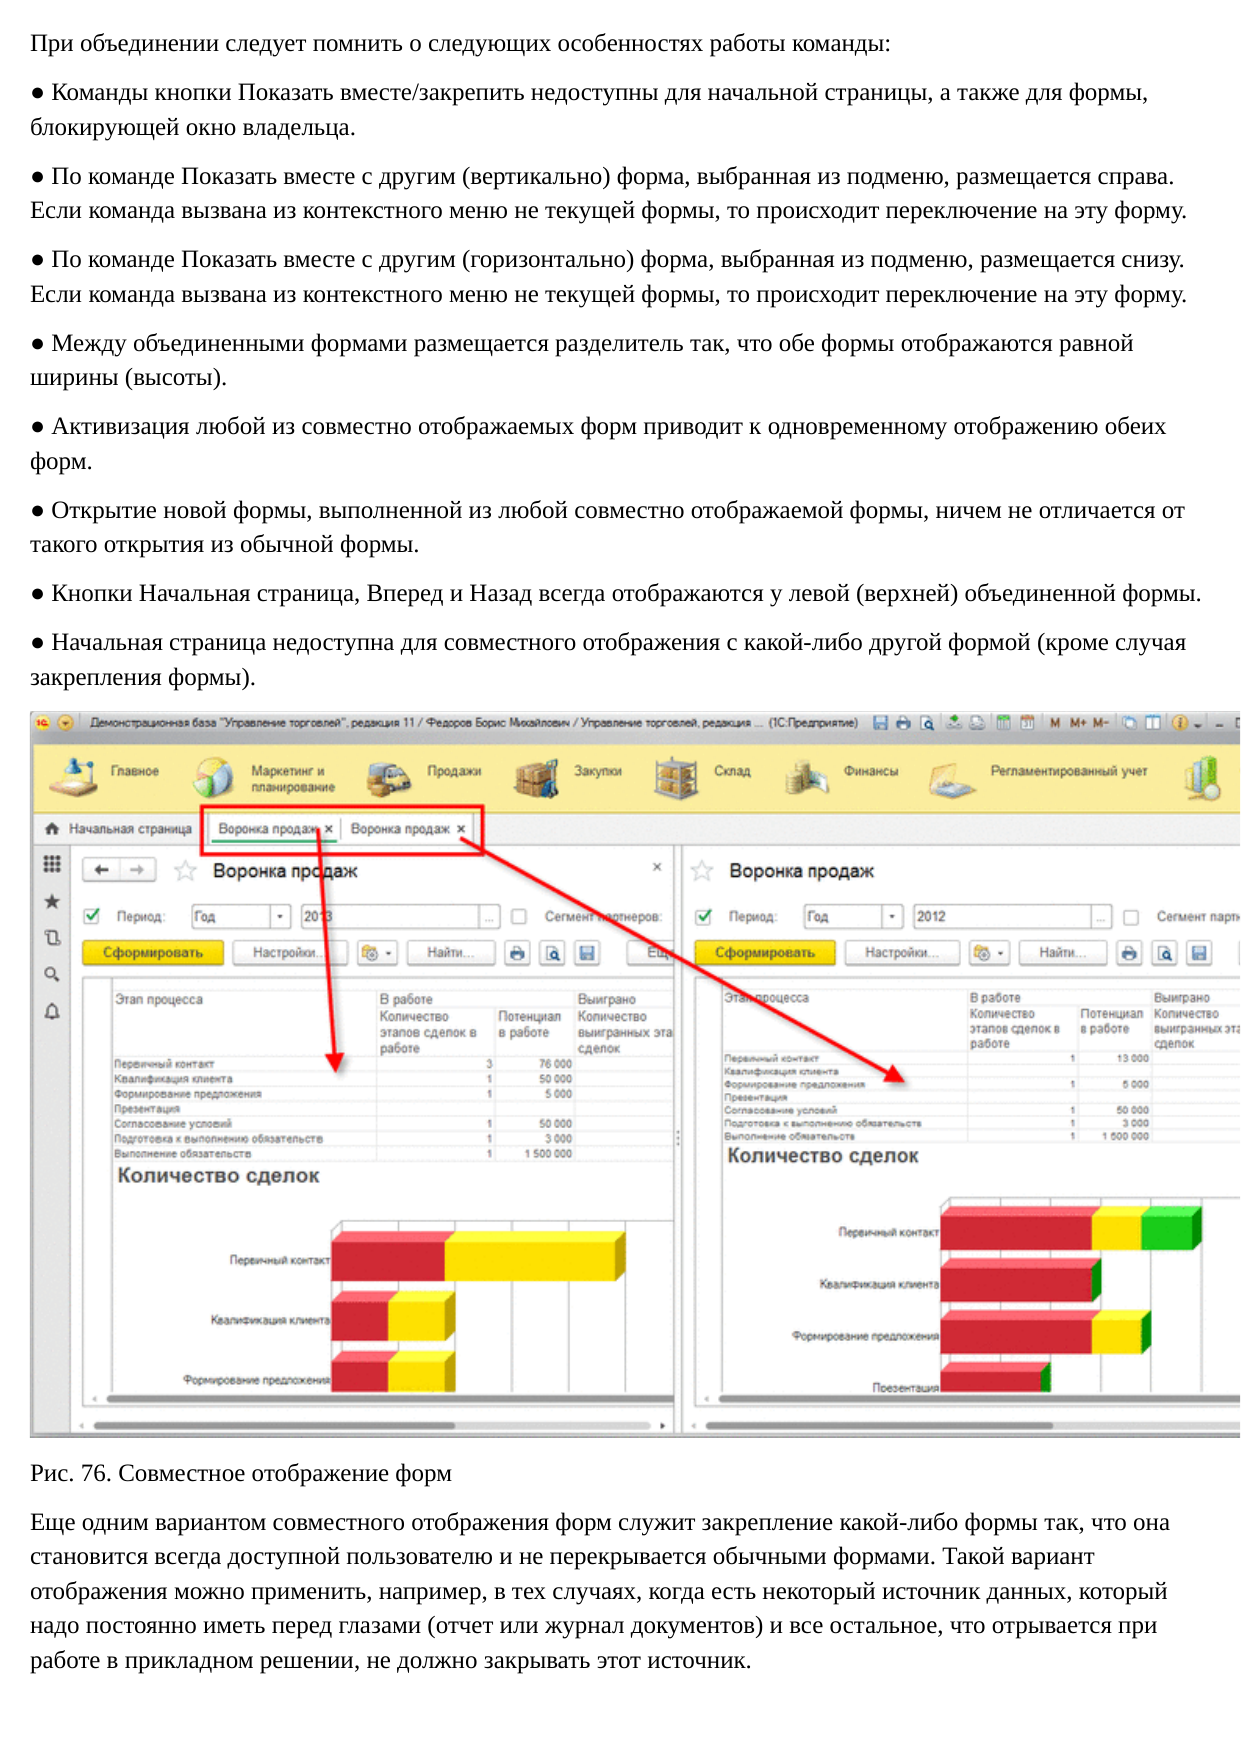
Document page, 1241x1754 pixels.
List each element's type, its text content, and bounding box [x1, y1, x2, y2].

text ● Между объединенными формами размещается разделитель так, что обе формы отображаются равной ширины (высоты). [30, 328, 1211, 391]
text При объединении следует помнить о следующих особенностях работы команды: [30, 28, 1211, 57]
picture [29, 711, 1241, 1438]
text Рис. 76. Совместное отображение форм [30, 1458, 1211, 1487]
text ● По команде Показать вместе с другим (горизонтально) форма, выбранная из подменю, размещается снизу. Если команда вызвана из контекстного меню не текущей формы, то происходит переключение на эту форму. [30, 244, 1211, 307]
text ● Открытие новой формы, выполненной из любой совместно отображаемой формы, ничем не отличается от такого открытия из обычной формы. [30, 495, 1211, 558]
text ● Активизация любой из совместно отображаемых форм приводит к одновременному отображению обеих форм. [30, 411, 1211, 474]
text Еще одним вариантом совместного отображения форм служит закрепление какой-либо формы так, что она становится всегда доступной пользователю и не перекрывается обычными формами. Такой вариант отображения можно применить, например, в тех случаях, когда есть некоторый источник данных, который надо постоянно иметь перед глазами (отчет или журнал документов) и все остальное, что отрывается при работе в прикладном решении, не должно закрывать этот источник. [30, 1507, 1211, 1674]
text ● Начальная страница недоступна для совместного отображения с какой-либо другой формой (кроме случая закрепления формы). [30, 627, 1211, 691]
text ● Команды кнопки Показать вместе/закрепить недоступны для начальной страницы, а также для формы, блокирующей окно владельца. [30, 77, 1211, 140]
text ● Кнопки Начальная страница, Вперед и Назад всегда отображаются у левой (верхней) объединенной формы. [30, 578, 1211, 607]
text ● По команде Показать вместе с другим (вертикально) форма, выбранная из подменю, размещается справа. Если команда вызвана из контекстного меню не текущей формы, то происходит переключение на эту форму. [30, 161, 1211, 224]
